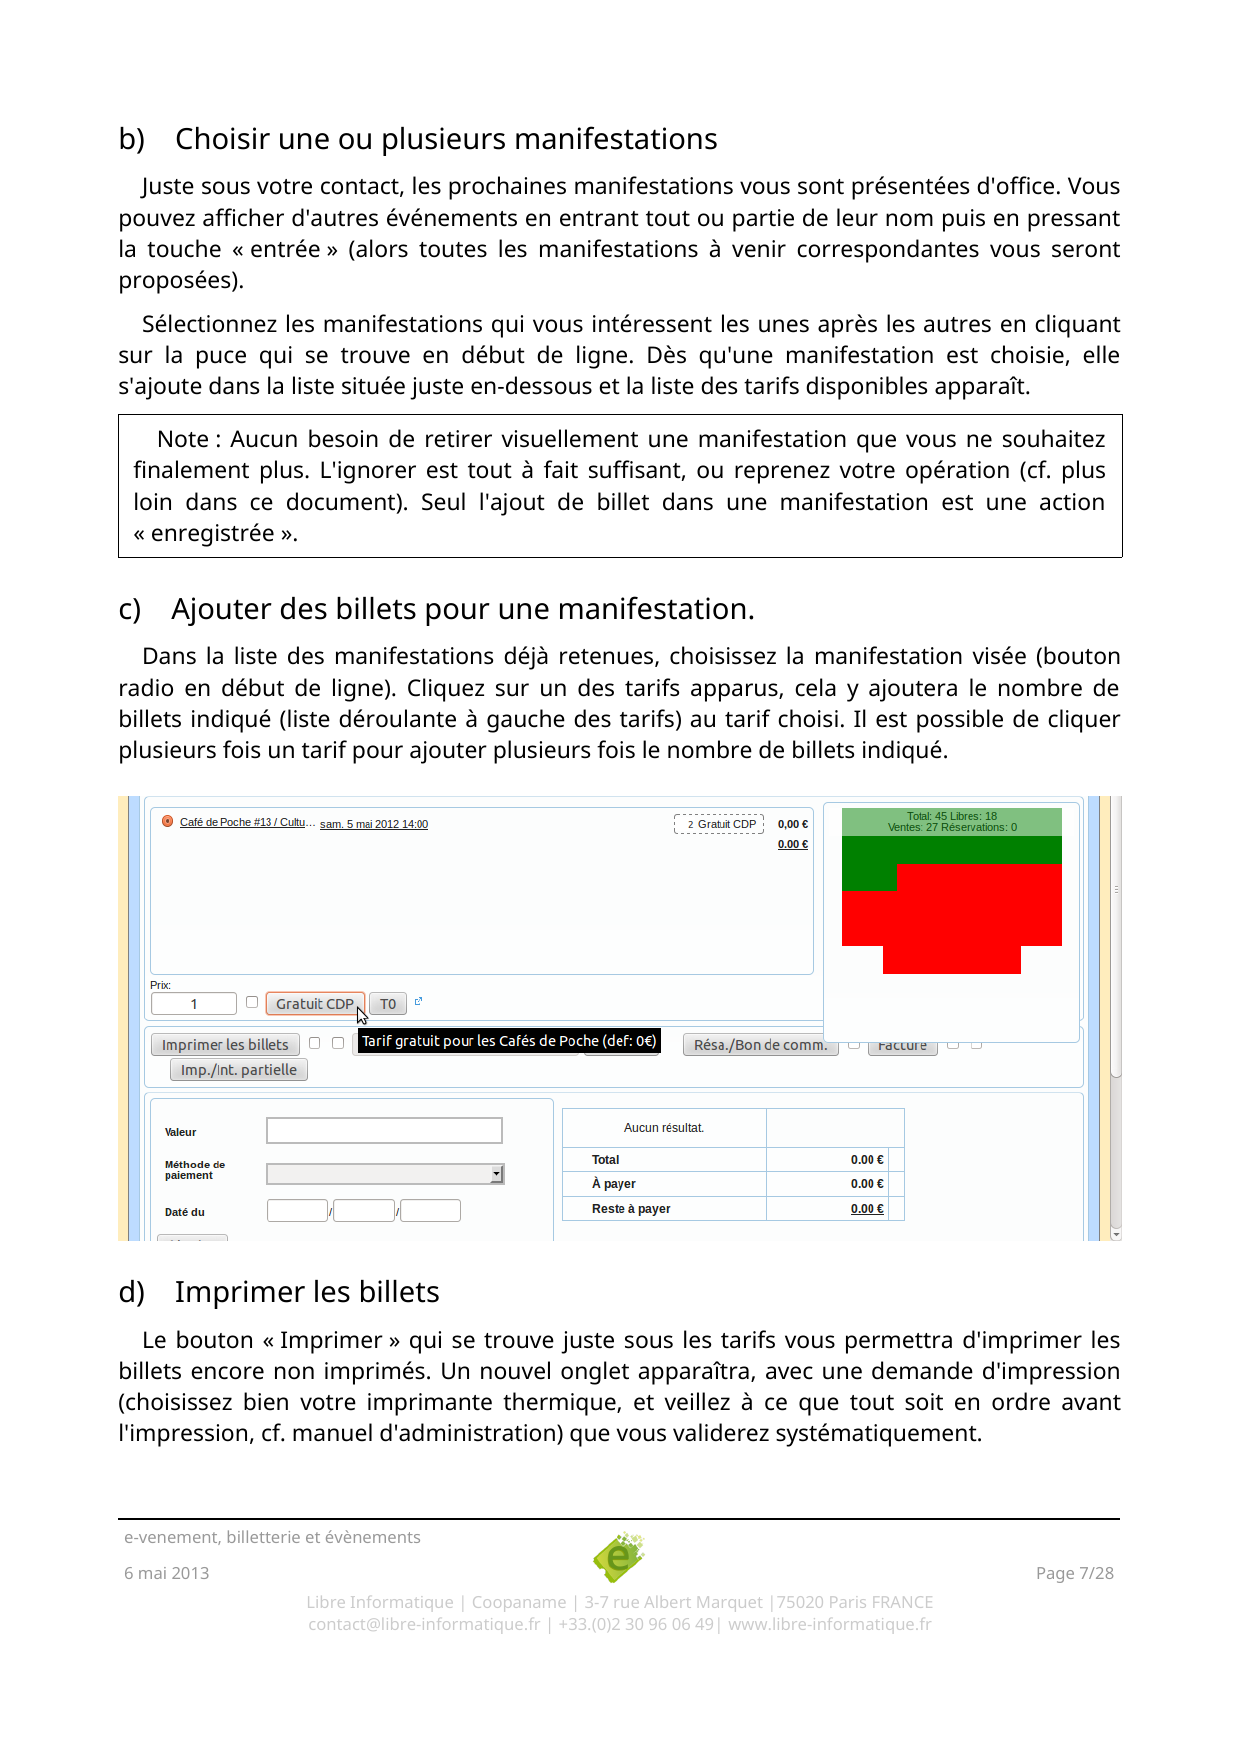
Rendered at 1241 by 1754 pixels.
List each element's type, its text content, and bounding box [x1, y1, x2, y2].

subtitle Imprimer les billets [118, 1271, 1122, 1311]
picture [590, 1531, 650, 1585]
picture [118, 796, 1122, 1241]
subtitle Choisir une ou plusieurs manifestations [118, 118, 1122, 158]
text Dans la liste des manifestations déjà retenues, choisissez la manifestation visée (bouton radio en début de ligne). Cliquez sur un des tarifs apparus, cela y ajoutera le nombre de billets indiqué (liste déroulante à gauche des tarifs) au tarif choisi. Il est possible de cliquer plusieurs fois un tarif pour ajouter plusieurs fois le nombre de billets indiqué. [118, 640, 1122, 765]
text Le bouton « Imprimer » qui se trouve juste sous les tarifs vous permettra d'imprimer les billets encore non imprimés. Un nouvel onglet apparaîtra, avec une demande d'impression (choisissez bien votre imprimante thermique, et veillez à ce que tout soit en ordre avant l'impression, cf. manuel d'administration) que vous validerez systématiquement. [118, 1323, 1122, 1448]
text Note : Aucun besoin de retirer visuellement une manifestation que vous ne souhaitez finalement plus. L'ignorer est tout à fait suffisant, ou reprenez votre opération (cf. plus loin dans ce document). Seul l'ajout de billet dans une manifestation est une action « enregistrée ». [119, 415, 1122, 557]
text Sélectionnez les manifestations qui vous intéressent les unes après les autres en cliquant sur la puce qui se trouve en début de ligne. Dès qu'une manifestation est choisie, elle s'ajoute dans la liste située juste en-dessous et la liste des tarifs disponibles apparaît. [118, 308, 1122, 401]
subtitle Ajouter des billets pour une manifestation. [118, 588, 1122, 628]
text Juste sous votre contact, les prochaines manifestations vous sont présentées d'office. Vous pouvez afficher d'autres événements en entrant tout ou partie de leur nom puis en pressant la touche « entrée » (alors toutes les manifestations à venir correspondantes vous seront proposées). [118, 170, 1122, 295]
